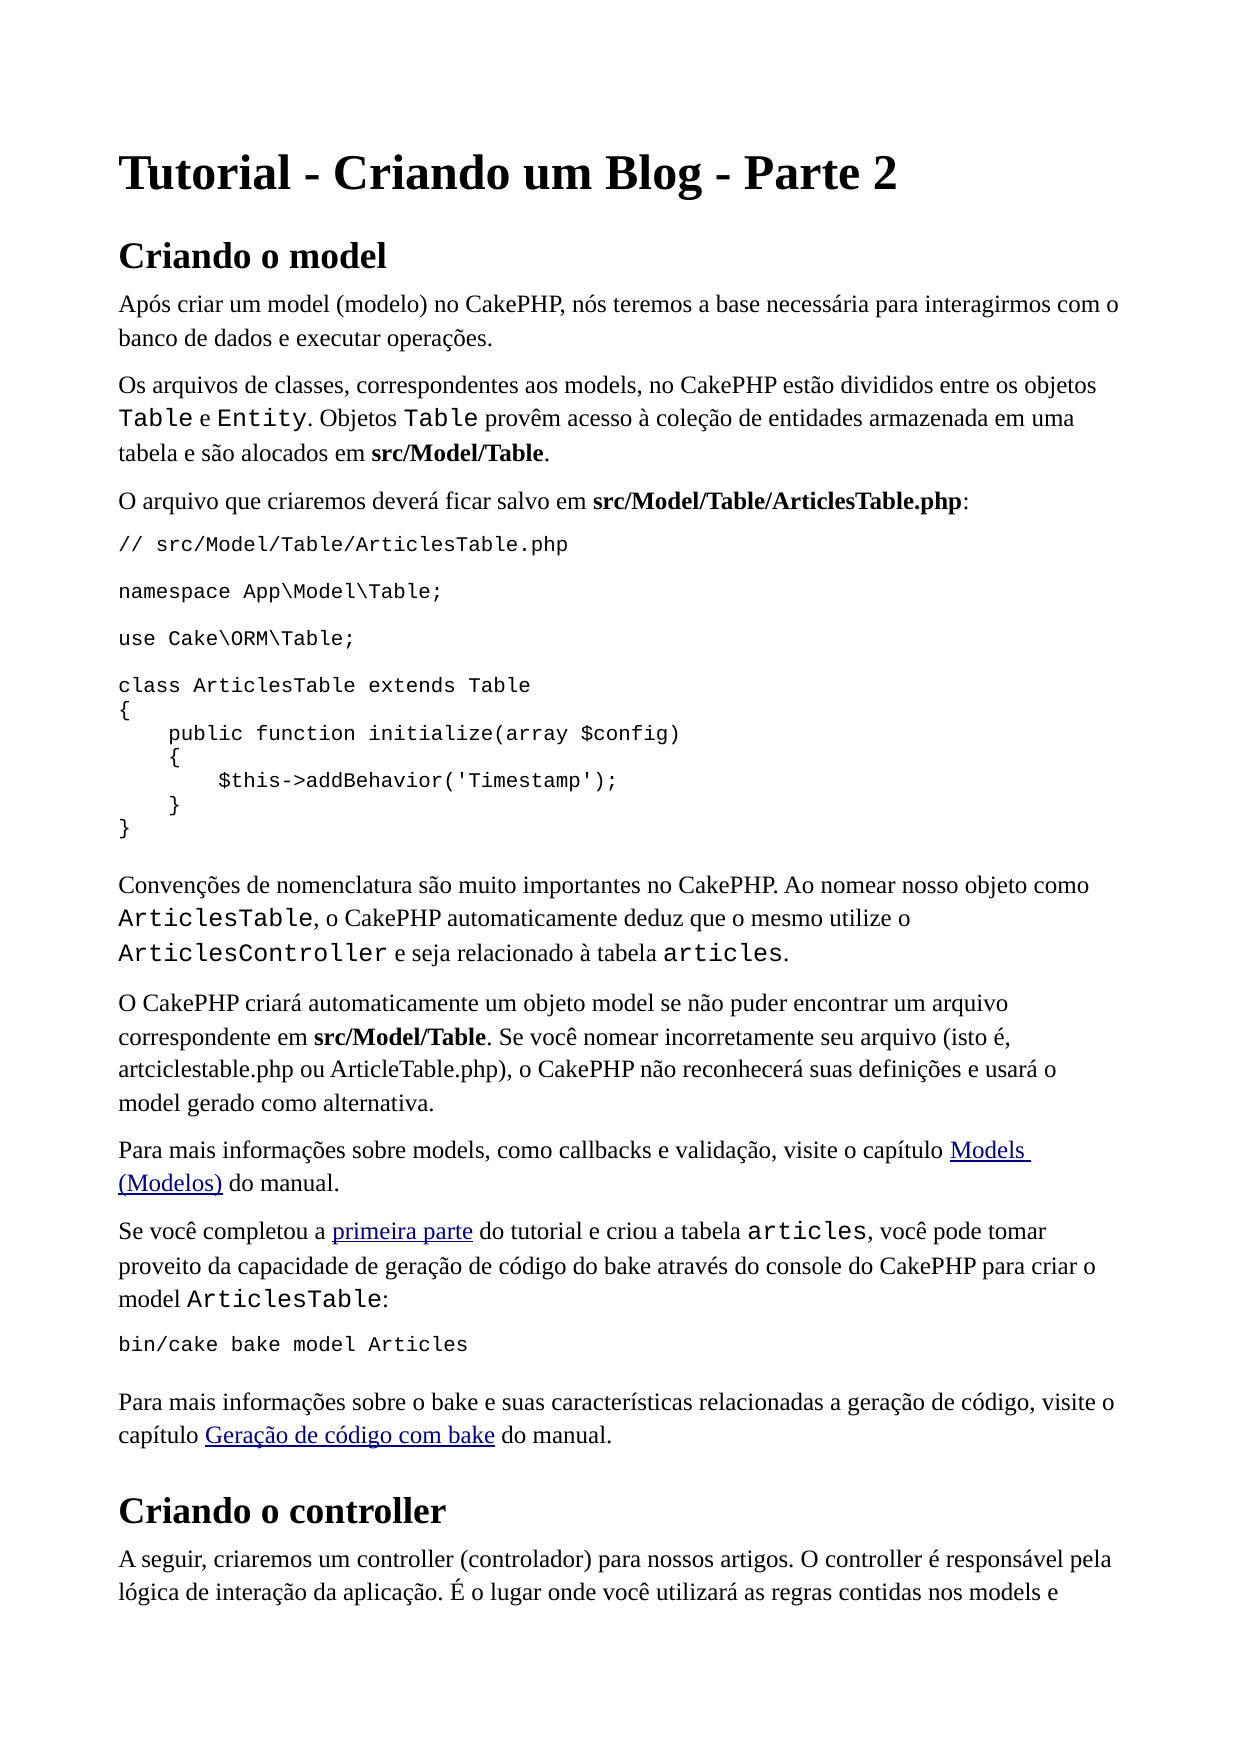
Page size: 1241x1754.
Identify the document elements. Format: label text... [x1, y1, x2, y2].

text bin/cake bake model Articles [118, 1334, 1122, 1358]
text Após criar um model (modelo) no CakePHP, nós teremos a base necessária para interagirmos com o banco de dados e executar operações. [118, 289, 1122, 351]
subtitle Criando o model [118, 234, 1122, 277]
text A seguir, criaremos um controller (controlador) para nossos artigos. O controller é responsável pela lógica de interação da aplicação. É o lugar onde você utilizará as regras contidas nos models e [118, 1544, 1122, 1606]
text } [118, 817, 1122, 841]
subtitle Tutorial - Criando um Blog - Parte 2 [118, 143, 1122, 201]
text namespace App\Model\Table; [118, 581, 1122, 604]
text public function initialize(array $config) [118, 723, 1122, 746]
text Para mais informações sobre models, como callbacks e validação, visite o capítulo Models (Modelos) do manual. [118, 1135, 1122, 1197]
text Convenções de nomenclatura são muito importantes no CakePHP. Ao nomear nosso objeto como ArticlesTable, o CakePHP automaticamente deduz que o mesmo utilize o ArticlesController e seja relacionado à tabela articles. [118, 870, 1122, 969]
text $this->addBehavior('Timestamp'); [118, 770, 1122, 794]
subtitle Criando o controller [118, 1488, 1122, 1532]
text { [118, 746, 1122, 770]
text } [118, 794, 1122, 817]
text Se você completou a primeira parte do tutorial e criou a tabela articles, você pode tomar proveito da capacidade de geração de código do bake através do console do CakePHP para criar o model ArticlesTable: [118, 1216, 1122, 1315]
text class ArticlesTable extends Table [118, 675, 1122, 699]
text use Cake\ORM\Table; [118, 628, 1122, 652]
text Os arquivos de classes, correspondentes aos models, no CakePHP estão divididos entre os objetos Table e Entity. Objetos Table provêm acesso à coleção de entidades armazenada em uma tabela e são alocados em src/Model/Table. [118, 370, 1122, 467]
text // src/Model/Table/ArticlesTable.php [118, 533, 1122, 557]
text O CakePHP criará automaticamente um objeto model se não puder encontrar um arquivo correspondente em src/Model/Table. Se você nomear incorretamente seu arquivo (isto é, artciclestable.php ou ArticleTable.php), o CakePHP não reconhecerá suas definições e usará o model gerado como alternativa. [118, 988, 1122, 1116]
text O arquivo que criaremos deverá ficar salvo em src/Model/Table/ArticlesTable.php: [118, 486, 1122, 515]
text Para mais informações sobre o bake e suas características relacionadas a geração de código, visite o capítulo Geração de código com bake do manual. [118, 1387, 1122, 1449]
text { [118, 699, 1122, 723]
